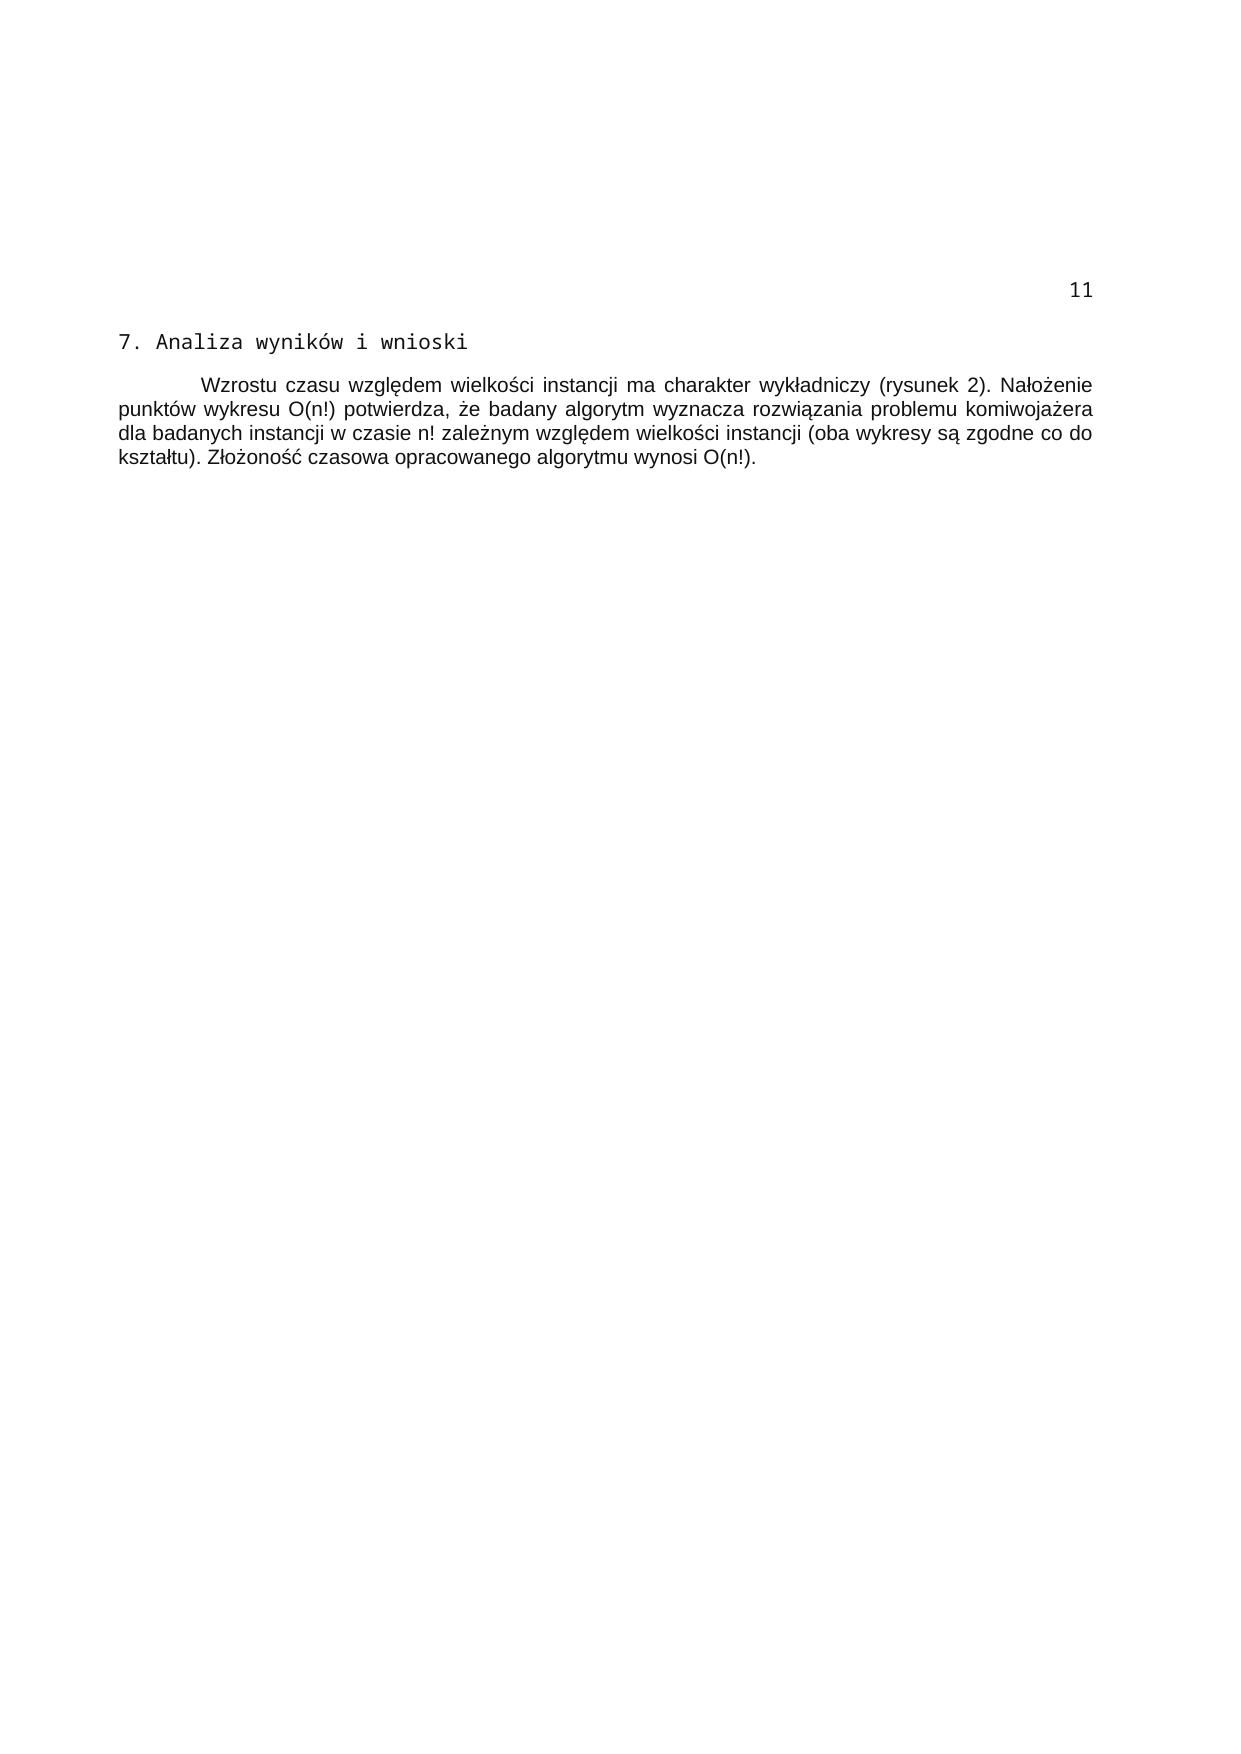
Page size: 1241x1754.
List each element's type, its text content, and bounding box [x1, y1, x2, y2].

text 7. Analiza wyników i wnioski [118, 327, 1093, 355]
text Wzrostu czasu względem wielkości instancji ma charakter wykładniczy (rysunek 2). Nałożenie punktów wykresu O(n!) potwierdza, że badany algorytm wyznacza rozwiązania problemu komiwojażera dla badanych instancji w czasie n! zależnym względem wielkości instancji (oba wykresy są zgodne co do kształtu). Złożoność czasowa opracowanego algorytmu wynosi O(n!). [118, 373, 1093, 469]
text 9 [118, 275, 1093, 303]
